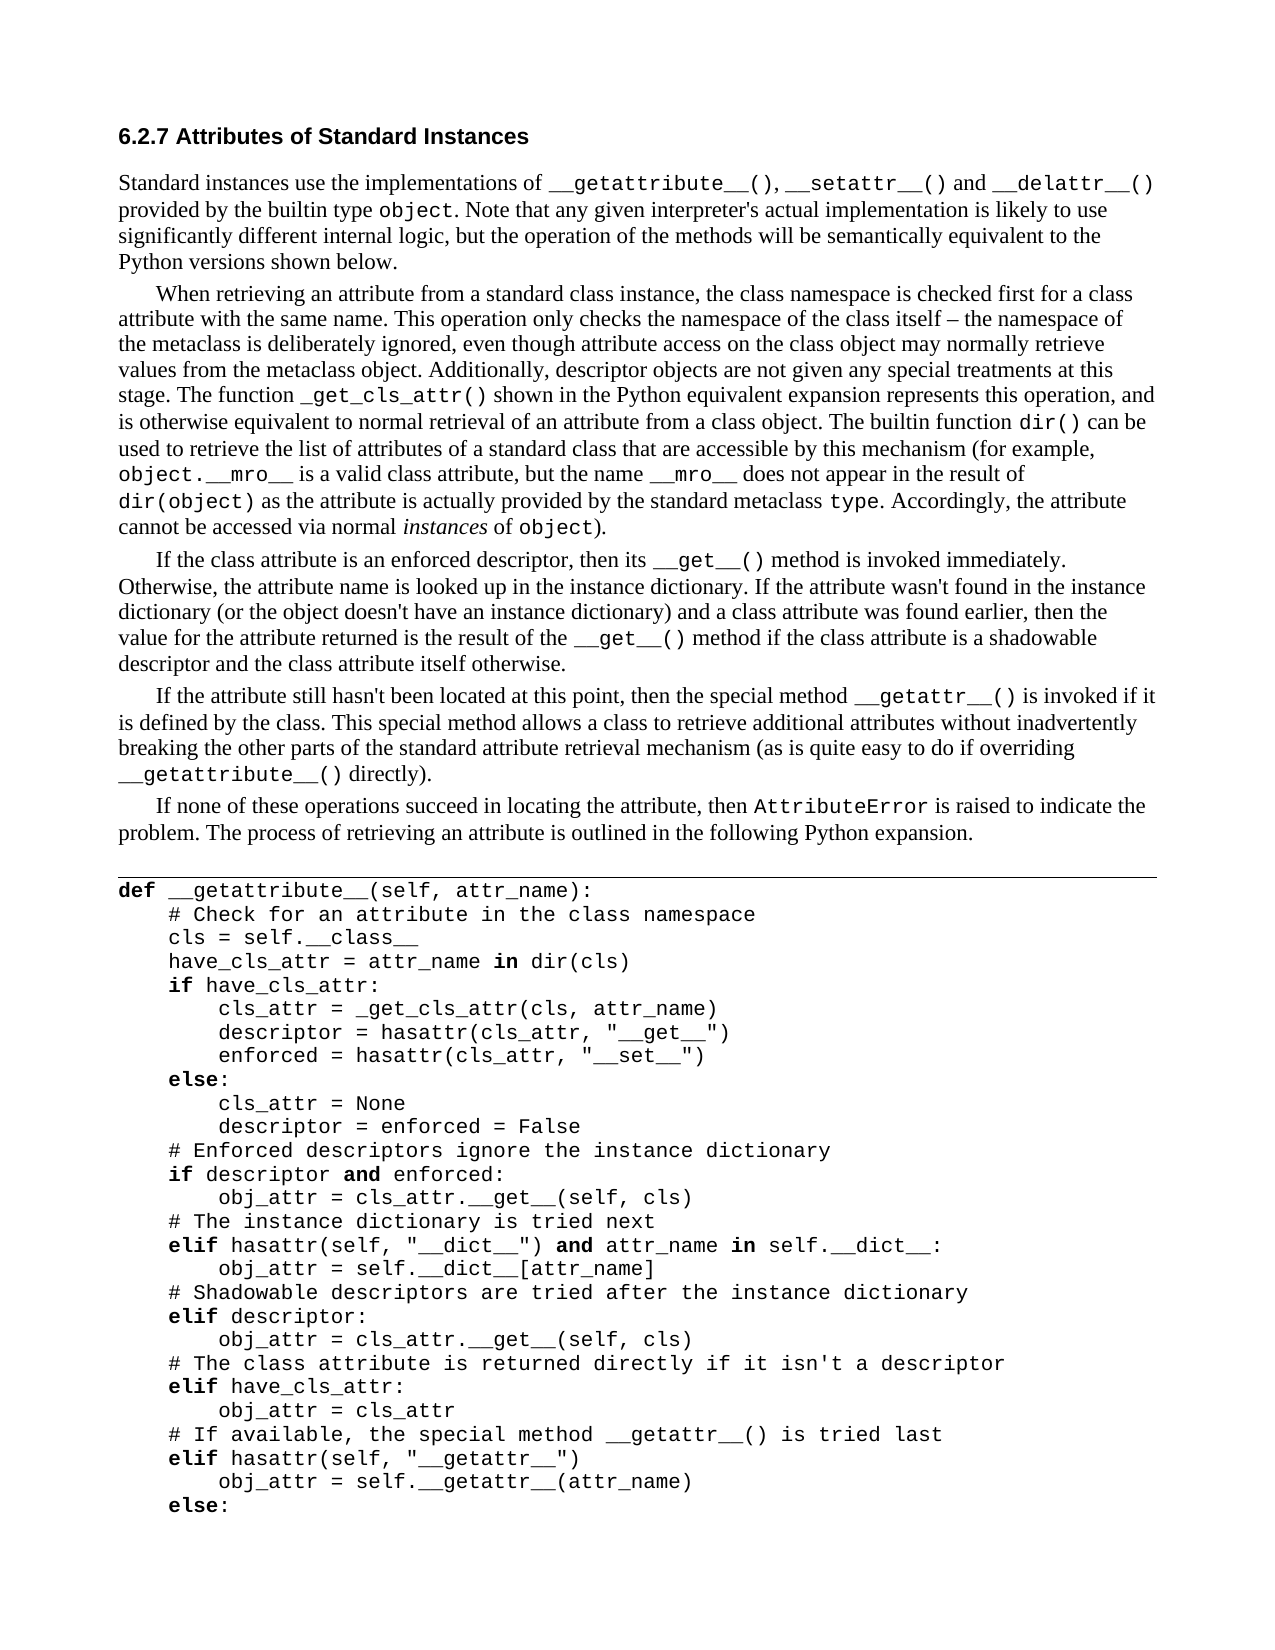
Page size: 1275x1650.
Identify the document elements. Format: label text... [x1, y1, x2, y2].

text If the attribute still hasn't been located at this point, then the special method __getattr__() is invoked if it is defined by the class. This special method allows a class to retrieve additional attributes without inadvertently breaking the other parts of the standard attribute retrieval mechanism (as is quite easy to do if overriding __getattribute__() directly). [118, 683, 1157, 787]
text # The class attribute is returned directly if it isn't a descriptor [118, 1353, 1157, 1377]
text obj_attr = cls_attr [118, 1400, 1157, 1424]
text obj_attr = self.__getattr__(attr_name) [118, 1471, 1157, 1495]
text else: [118, 1069, 1157, 1093]
text obj_attr = cls_attr.__get__(self, cls) [118, 1329, 1157, 1353]
text elif descriptor: [118, 1306, 1157, 1329]
text if have_cls_attr: [118, 974, 1157, 998]
text If the class attribute is an enforced descriptor, then its __get__() method is invoked immediately. Otherwise, the attribute name is looked up in the instance dictionary. If the attribute wasn't found in the instance dictionary (or the object doesn't have an instance dictionary) and a class attribute was found earlier, then the value for the attribute returned is the result of the __get__() method if the class attribute is a shadowable descriptor and the class attribute itself otherwise. [118, 547, 1157, 677]
text descriptor = hasattr(cls_attr, "__get__") [118, 1022, 1157, 1046]
text Standard instances use the implementations of __getattribute__(), __setattr__() and __delattr__() provided by the builtin type object. Note that any given interpreter's actual implementation is likely to use significantly different internal logic, but the operation of the methods will be semantically equivalent to the Python versions shown below. [118, 170, 1157, 274]
text enforced = hasattr(cls_attr, "__set__") [118, 1046, 1157, 1069]
text elif have_cls_attr: [118, 1377, 1157, 1400]
text have_cls_attr = attr_name in dir(cls) [118, 951, 1157, 974]
text obj_attr = cls_attr.__get__(self, cls) [118, 1187, 1157, 1211]
text descriptor = enforced = False [118, 1116, 1157, 1140]
text # The instance dictionary is tried next [118, 1211, 1157, 1235]
text def __getattribute__(self, attr_name): [118, 878, 1157, 904]
text If none of these operations succeed in locating the attribute, then AttributeError is raised to indicate the problem. The process of retrieving an attribute is outlined in the following Python expansion. [118, 793, 1157, 846]
text # Shadowable descriptors are tried after the instance dictionary [118, 1282, 1157, 1306]
text cls_attr = _get_cls_attr(cls, attr_name) [118, 998, 1157, 1022]
text cls_attr = None [118, 1093, 1157, 1116]
text cls = self.__class__ [118, 927, 1157, 951]
text obj_attr = self.__dict__[attr_name] [118, 1258, 1157, 1282]
text # Check for an attribute in the class namespace [118, 904, 1157, 927]
text # If available, the special method __getattr__() is tried last [118, 1424, 1157, 1447]
text elif hasattr(self, "__dict__") and attr_name in self.__dict__: [118, 1235, 1157, 1258]
text if descriptor and enforced: [118, 1164, 1157, 1187]
subtitle 6.2.7 Attributes of Standard Instances [118, 118, 1157, 149]
text # Enforced descriptors ignore the instance dictionary [118, 1140, 1157, 1164]
text else: [118, 1495, 1157, 1518]
text When retrieving an attribute from a standard class instance, the class namespace is checked first for a class attribute with the same name. This operation only checks the namespace of the class itself – the namespace of the metaclass is deliberately ignored, even though attribute access on the class object may normally retrieve values from the metaclass object. Additionally, descriptor objects are not given any special treatments at this stage. The function _get_cls_attr() shown in the Python equivalent expansion represents this operation, and is otherwise equivalent to normal retrieval of an attribute from a class object. The builtin function dir() can be used to retrieve the list of attributes of a standard class that are accessible by this mechanism (for example, object.__mro__ is a valid class attribute, but the name __mro__ does not appear in the result of dir(object) as the attribute is actually provided by the standard metaclass type. Accordingly, the attribute cannot be accessed via normal instances of object). [118, 281, 1157, 541]
text elif hasattr(self, "__getattr__") [118, 1447, 1157, 1471]
